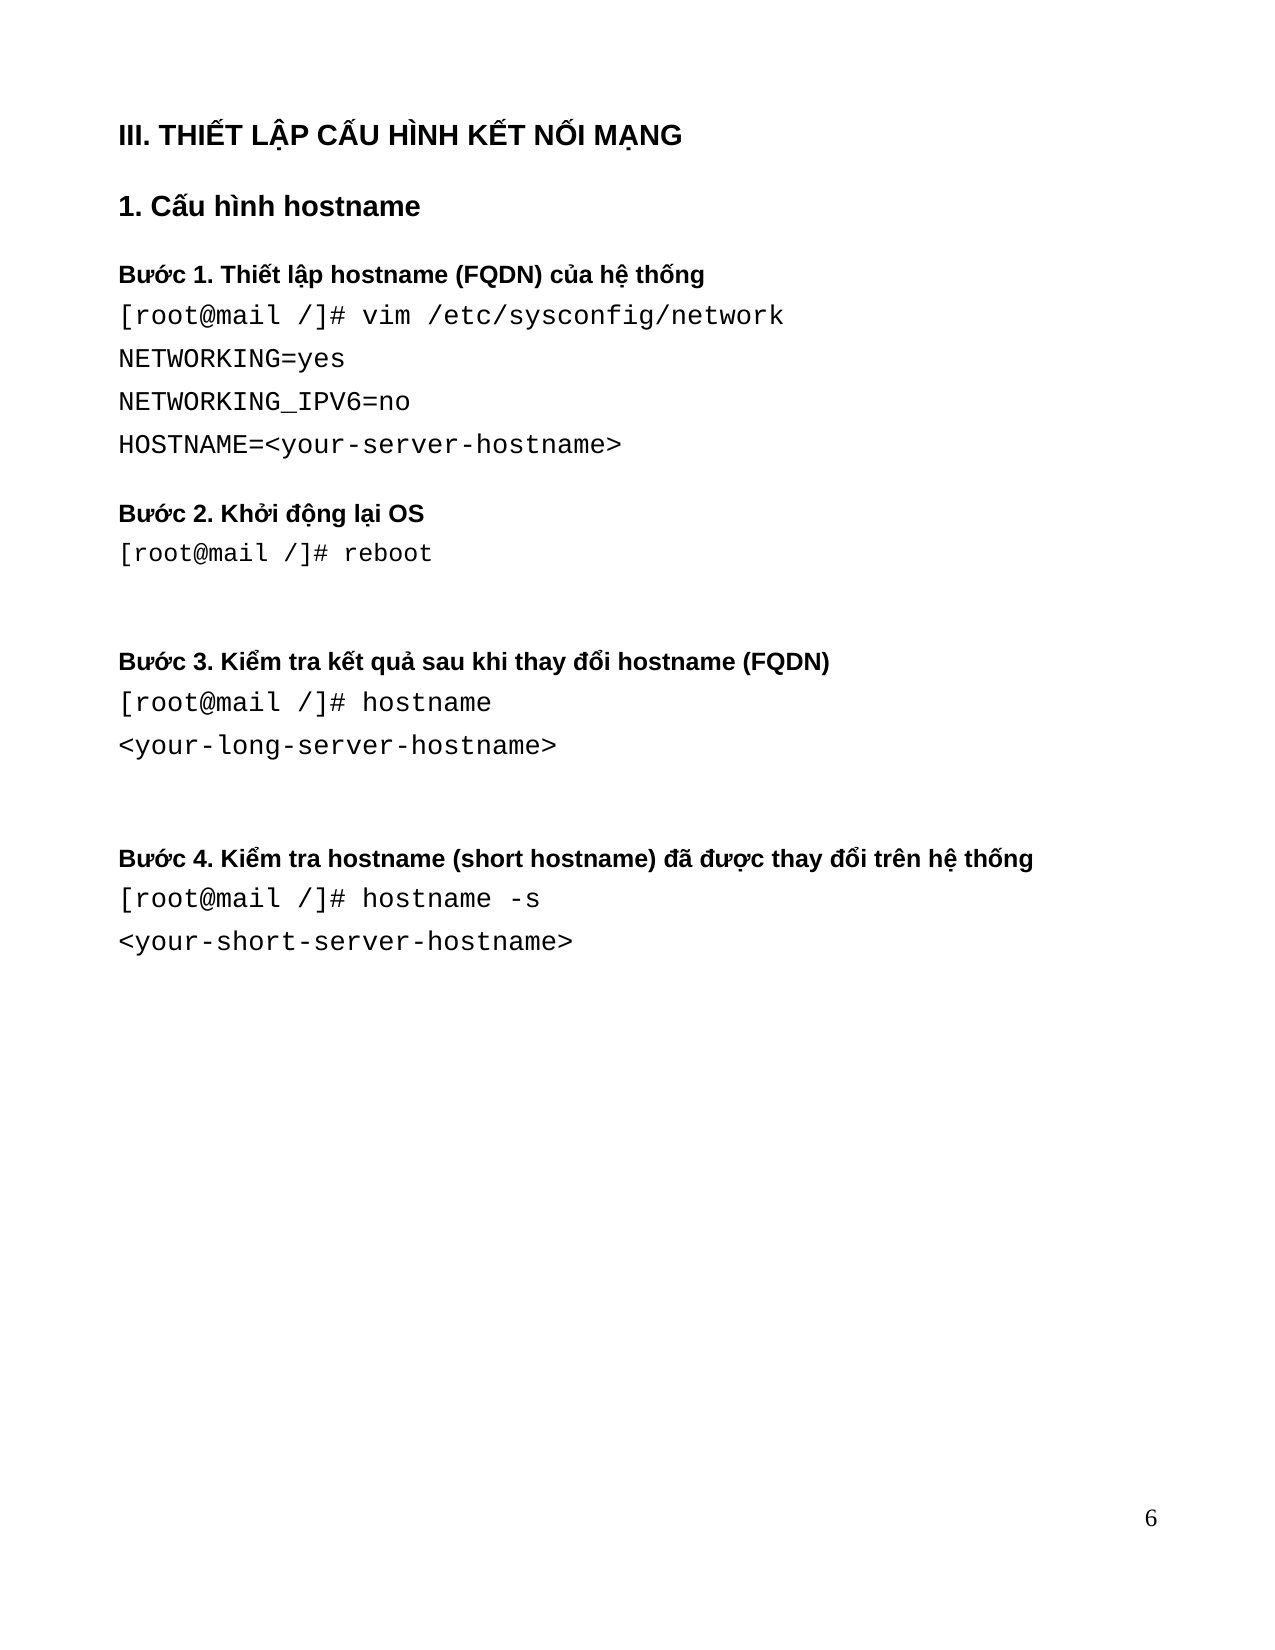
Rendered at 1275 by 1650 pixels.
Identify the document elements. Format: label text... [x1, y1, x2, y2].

text NETWORKING=yes [118, 345, 1157, 375]
text <your-short-server-hostname> [118, 928, 1157, 959]
text <your-long-server-hostname> [118, 732, 1157, 762]
subtitle Bước 4. Kiểm tra hostname (short hostname) đã được thay đổi trên hệ thống [118, 844, 1157, 872]
text [root@mail /]# hostname [118, 688, 1157, 719]
text NETWORKING_IPV6=no [118, 388, 1157, 419]
subtitle Bước 2. Khởi động lại OS [118, 499, 1157, 528]
text HOSTNAME=<your-server-hostname> [118, 431, 1157, 462]
subtitle 1. Cấu hình hostname [118, 189, 1157, 223]
text [root@mail /]# reboot [118, 541, 1157, 569]
text [root@mail /]# hostname -s [118, 885, 1157, 916]
subtitle Bước 1. Thiết lập hostname (FQDN) của hệ thống [118, 260, 1157, 289]
text [root@mail /]# vim /etc/sysconfig/network [118, 301, 1157, 332]
subtitle III. THIẾT LẬP CẤU HÌNH KẾT NỐI MẠNG [118, 118, 1157, 152]
subtitle Bước 3. Kiểm tra kết quả sau khi thay đổi hostname (FQDN) [118, 647, 1157, 676]
